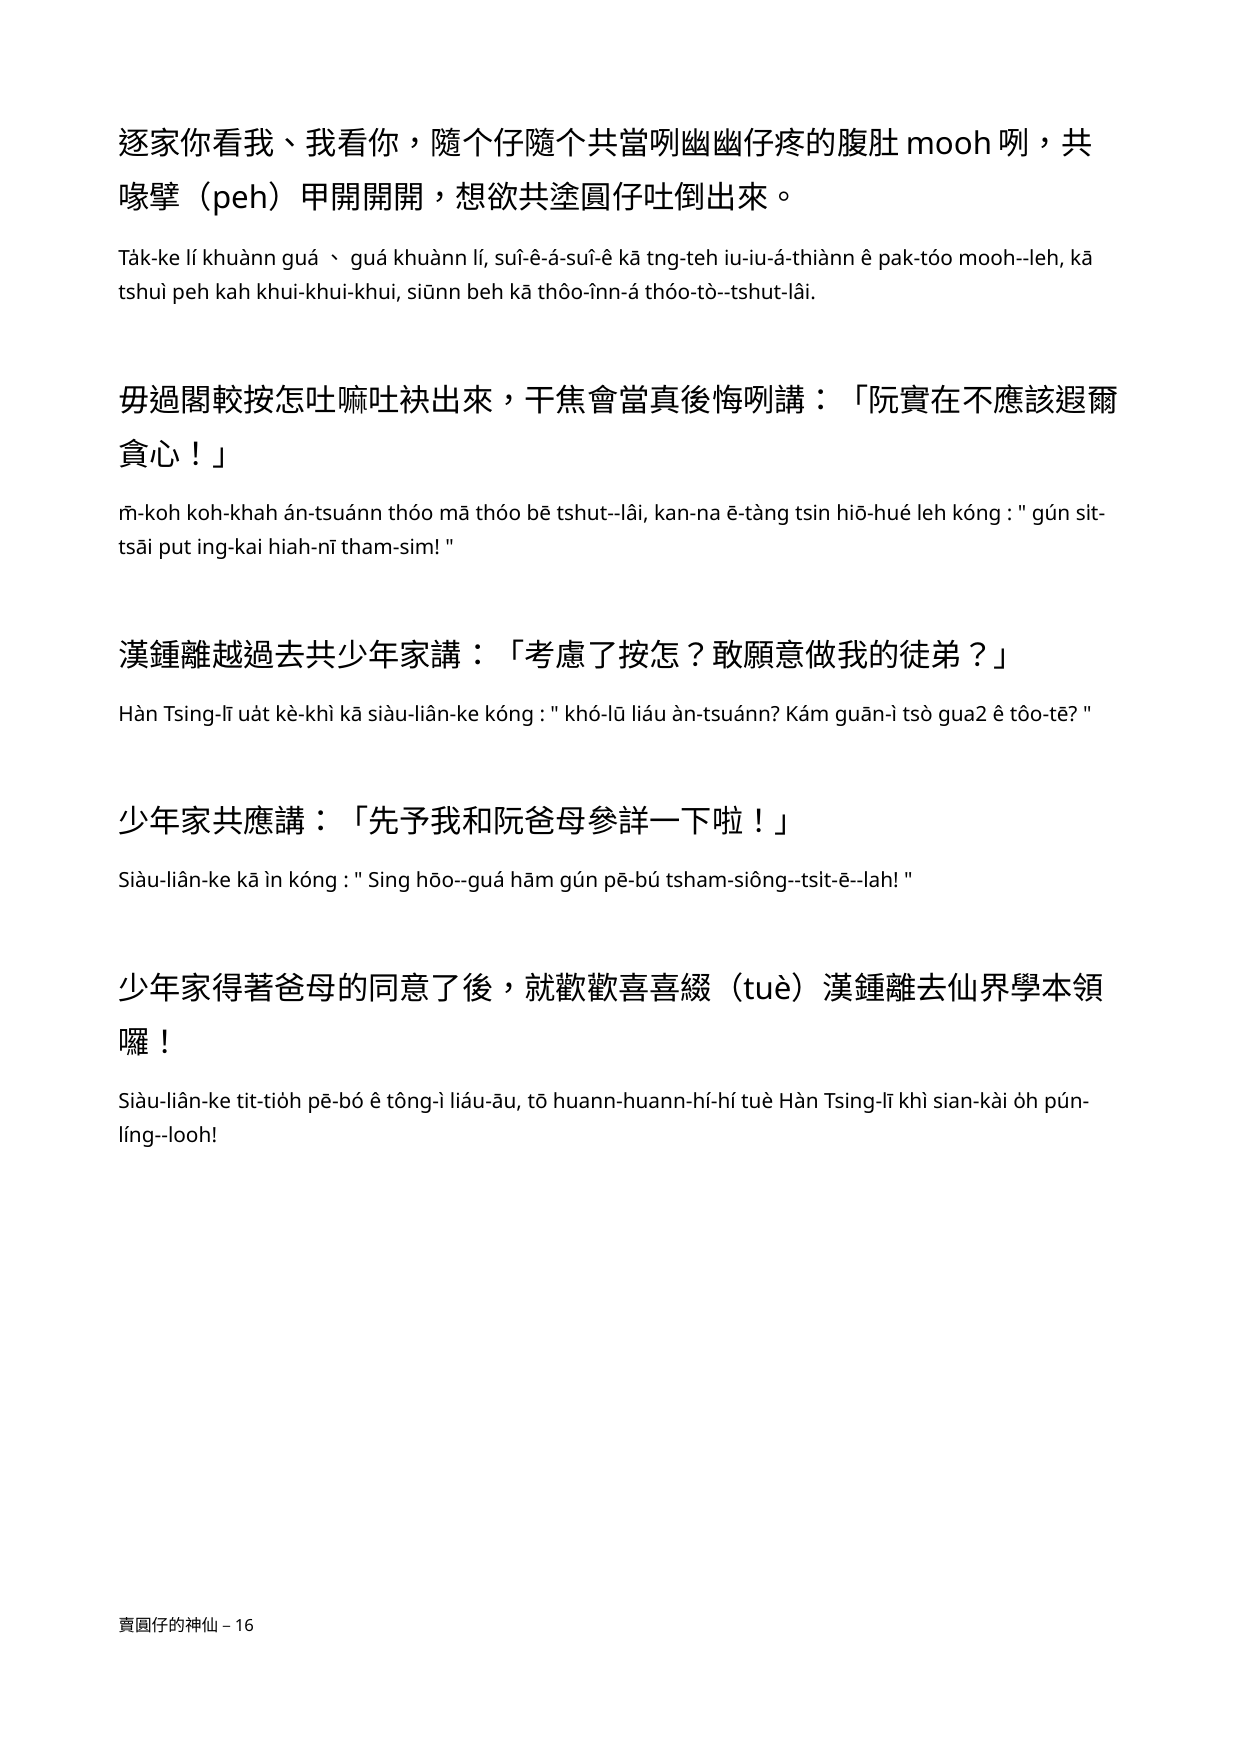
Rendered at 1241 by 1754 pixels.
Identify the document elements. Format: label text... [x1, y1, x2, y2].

text 毋過閣較按怎吐嘛吐袂出來，干焦會當真後悔咧講：「阮實在不應該遐爾貪心！」 [118, 375, 1122, 474]
text 漢鍾離越過去共少年家講：「考慮了按怎？敢願意做我的徒弟？」 [118, 630, 1122, 675]
text Siàu-liân-ke kā ìn kóng : " Sing hōo--guá hām gún pē-bú tsham-siông--tsi̍t-ē--lah! " [118, 865, 1122, 893]
text 逐家你看我、我看你，隨个仔隨个共當咧幽幽仔疼的腹肚mooh咧，共喙擘（peh）甲開開開，想欲共塗圓仔吐倒出來。 [118, 118, 1122, 218]
text Hàn Tsing-lī ua̍t kè-khì kā siàu-liân-ke kóng : " khó-lū liáu àn-tsuánn? Kám guān-ì tsò gua2 ê tôo-tē? " [118, 699, 1122, 727]
text 少年家得著爸母的同意了後，就歡歡喜喜綴（tuè）漢鍾離去仙界學本領囉！ [118, 963, 1122, 1062]
text 少年家共應講：「先予我和阮爸母參詳一下啦！」 [118, 796, 1122, 842]
text Ta̍k-ke lí khuànn guá 、 guá khuànn lí, suî-ê-á-suî-ê kā tng-teh iu-iu-á-thiànn ê pak-tóo mooh--leh, kā tshuì peh kah khui-khui-khui, siūnn beh kā thôo-înn-á thóo-tò--tshut-lâi. [118, 242, 1122, 306]
text m̄-koh koh-khah án-tsuánn thóo mā thóo bē tshut--lâi, kan-na ē-tàng tsin hiō-hué leh kóng : " gún si̍t-tsāi put ing-kai hiah-nī tham-sim! " [118, 498, 1122, 561]
text Siàu-liân-ke tit-tio̍h pē-bó ê tông-ì liáu-āu, tō huann-huann-hí-hí tuè Hàn Tsing-lī khì sian-kài o̍h pún-líng--looh! [118, 1086, 1122, 1148]
